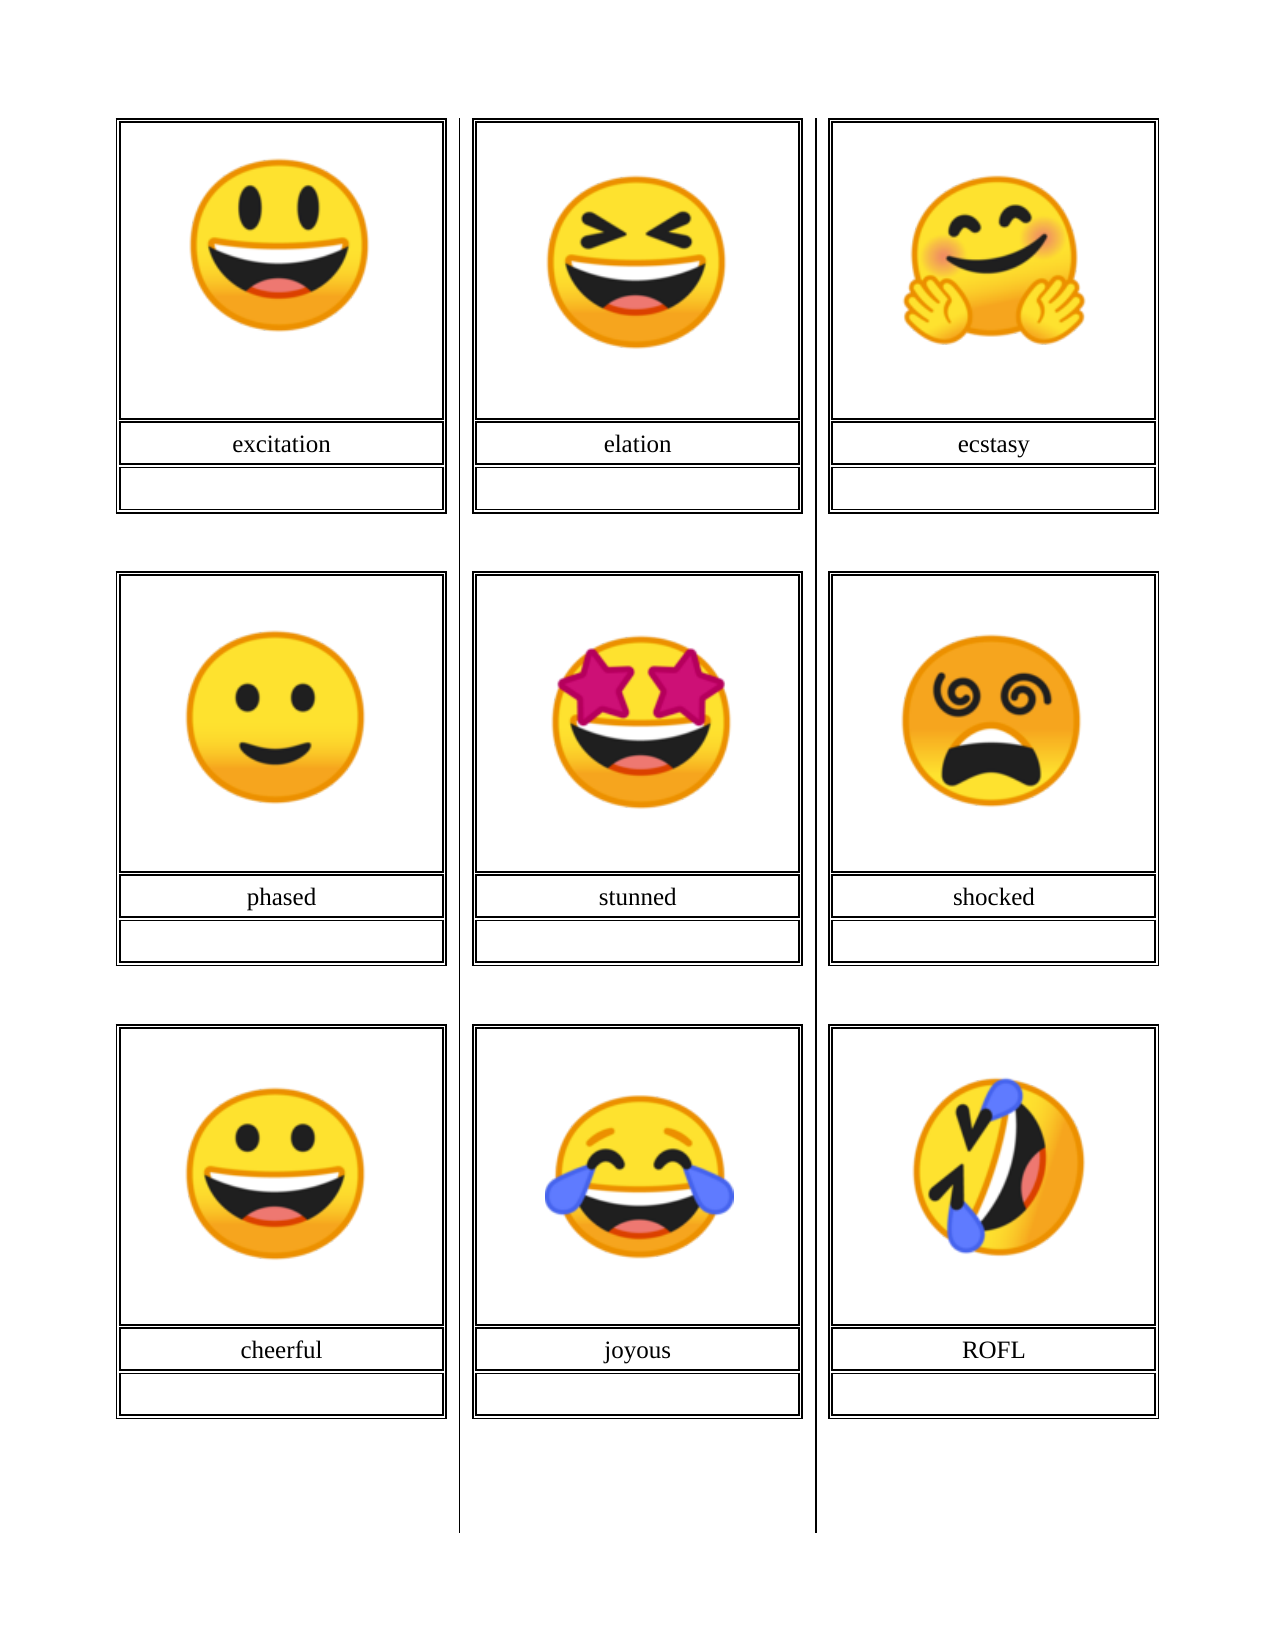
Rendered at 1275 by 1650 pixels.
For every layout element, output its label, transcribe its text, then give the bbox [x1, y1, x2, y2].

picture [905, 1073, 1093, 1262]
table_header [121, 576, 442, 871]
table_cell [121, 1374, 442, 1414]
table_cell [477, 1374, 798, 1414]
table_header [477, 1029, 798, 1324]
table_header [121, 1029, 442, 1324]
table_header [121, 123, 442, 418]
picture [545, 1083, 734, 1271]
table_cell [833, 468, 1154, 508]
table_cell [121, 921, 442, 961]
table_cell ROFL [833, 1329, 1154, 1369]
table_cell [477, 921, 798, 961]
table_cell [477, 468, 798, 508]
picture [542, 168, 731, 357]
table_cell elation [477, 423, 798, 463]
table_cell [121, 468, 442, 508]
table_cell phased [121, 876, 442, 916]
table_cell cheerful [121, 1329, 442, 1369]
table_cell excitation [121, 423, 442, 463]
table_header [833, 123, 1154, 418]
table_cell [833, 1374, 1154, 1414]
table_header [833, 1029, 1154, 1324]
picture [185, 151, 374, 340]
table_header [477, 123, 798, 418]
table_cell shocked [833, 876, 1154, 916]
picture [900, 162, 1089, 351]
table_cell ecstasy [833, 423, 1154, 463]
table_header [477, 576, 798, 871]
picture [897, 627, 1086, 815]
table_cell stunned [477, 876, 798, 916]
table_cell joyous [477, 1329, 798, 1369]
picture [181, 1080, 370, 1268]
picture [181, 623, 370, 812]
table_cell [833, 921, 1154, 961]
picture [547, 628, 736, 817]
table_header [833, 576, 1154, 871]
